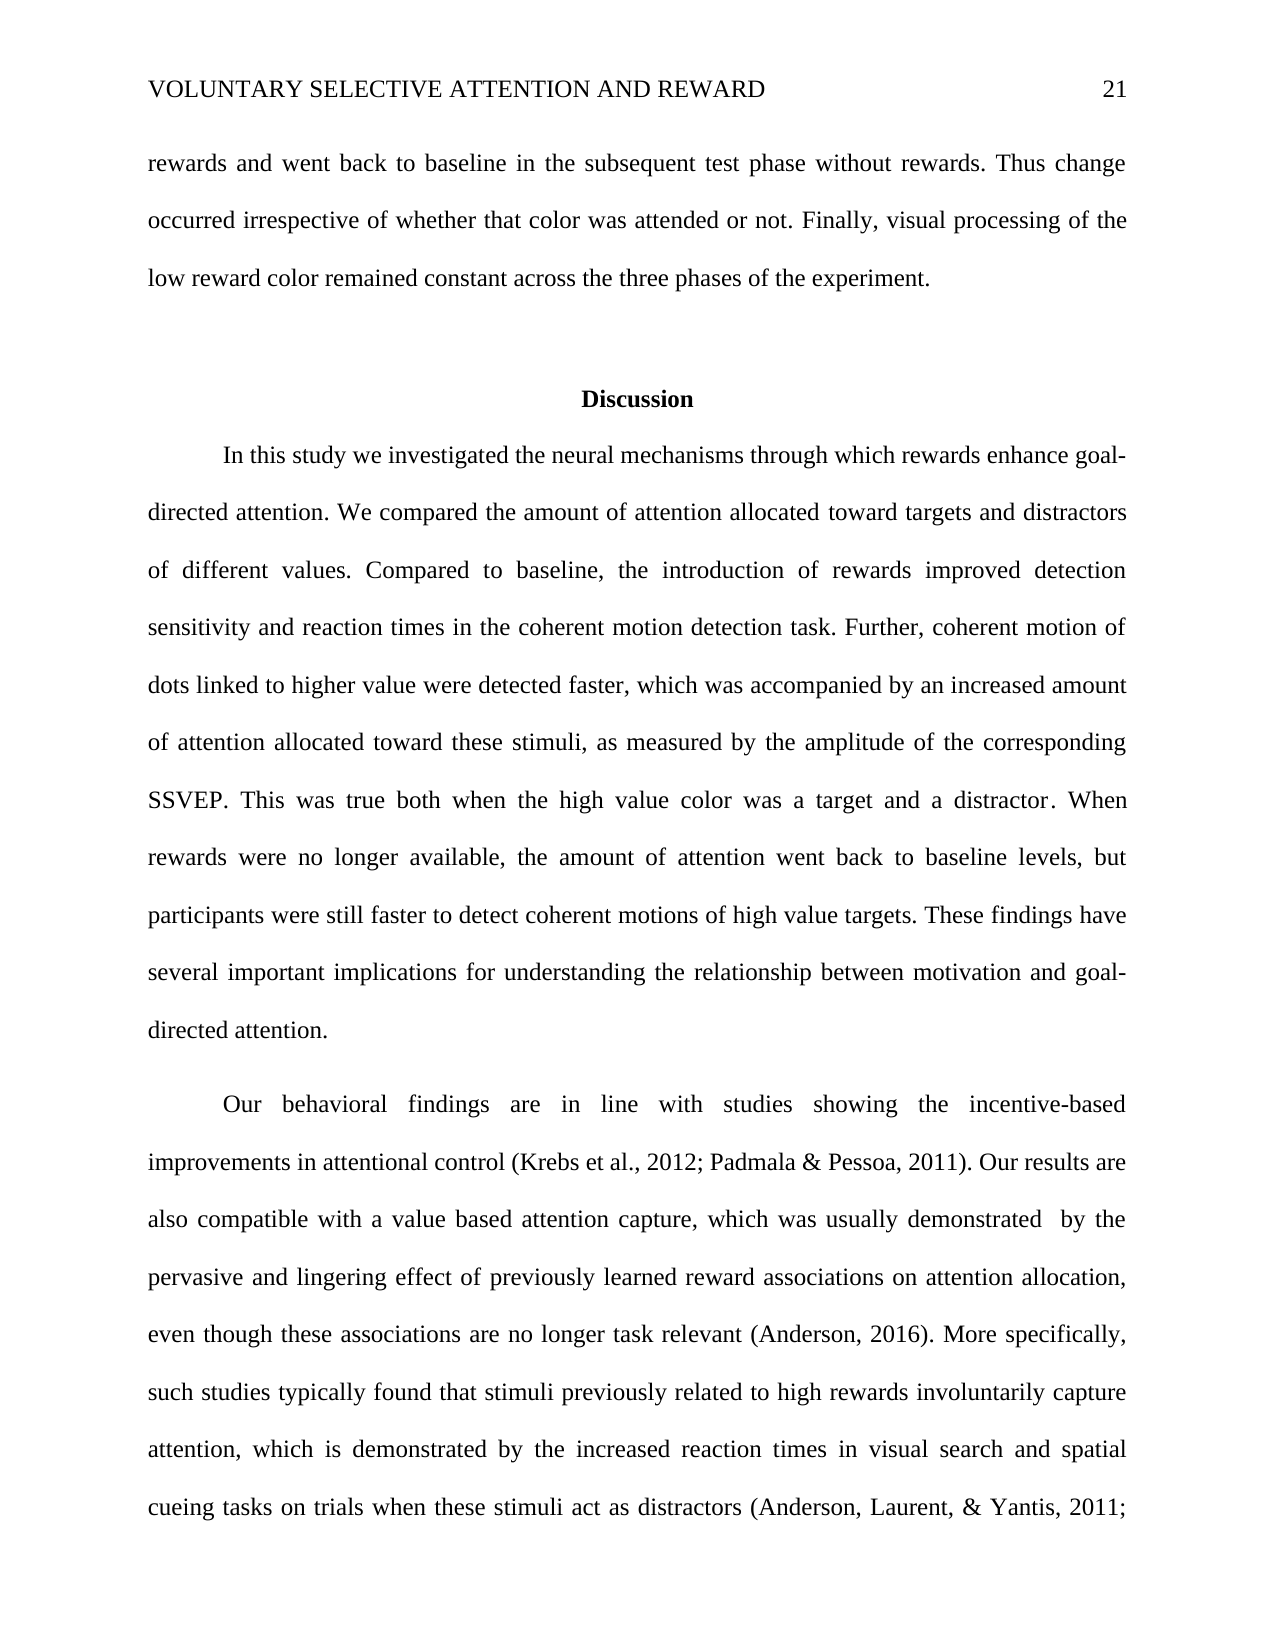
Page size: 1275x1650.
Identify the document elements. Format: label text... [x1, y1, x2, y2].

text Our behavioral findings are in line with studies showing the incentive-based improvements in attentional control (Krebs et al., 2012; Padmala & Pessoa, 2011). Our results are also compatible with a value based attention capture, which was usually demonstrated by the pervasive and lingering effect of previously learned reward associations on attention allocation, even though these associations are no longer task relevant (Anderson, 2016). More specifically, such studies typically found that stimuli previously related to high rewards involuntarily capture attention, which is demonstrated by the increased reaction times in visual search and spatial cueing tasks on trials when these stimuli act as distractors (Anderson, Laurent, & Yantis, 2011; [148, 1089, 1127, 1520]
text rewards and went back to baseline in the subsequent test phase without rewards. Thus change occurred irrespective of whether that color was attended or not. Finally, visual processing of the low reward color remained constant across the three phases of the experiment. [148, 148, 1127, 291]
subtitle Discussion [148, 384, 1127, 413]
text In this study we investigated the neural mechanisms through which rewards enhance goal-directed attention. We compared the amount of attention allocated toward targets and distractors of different values. Compared to baseline, the introduction of rewards improved detection sensitivity and reaction times in the coherent motion detection task. Further, coherent motion of dots linked to higher value were detected faster, which was accompanied by an increased amount of attention allocated toward these stimuli, as measured by the amplitude of the corresponding SSVEP. This was true both when the high value color was a target and a distractor. When rewards were no longer available, the amount of attention went back to baseline levels, but participants were still faster to detect coherent motions of high value targets. These findings have several important implications for understanding the relationship between motivation and goal-directed attention. [148, 440, 1127, 1044]
